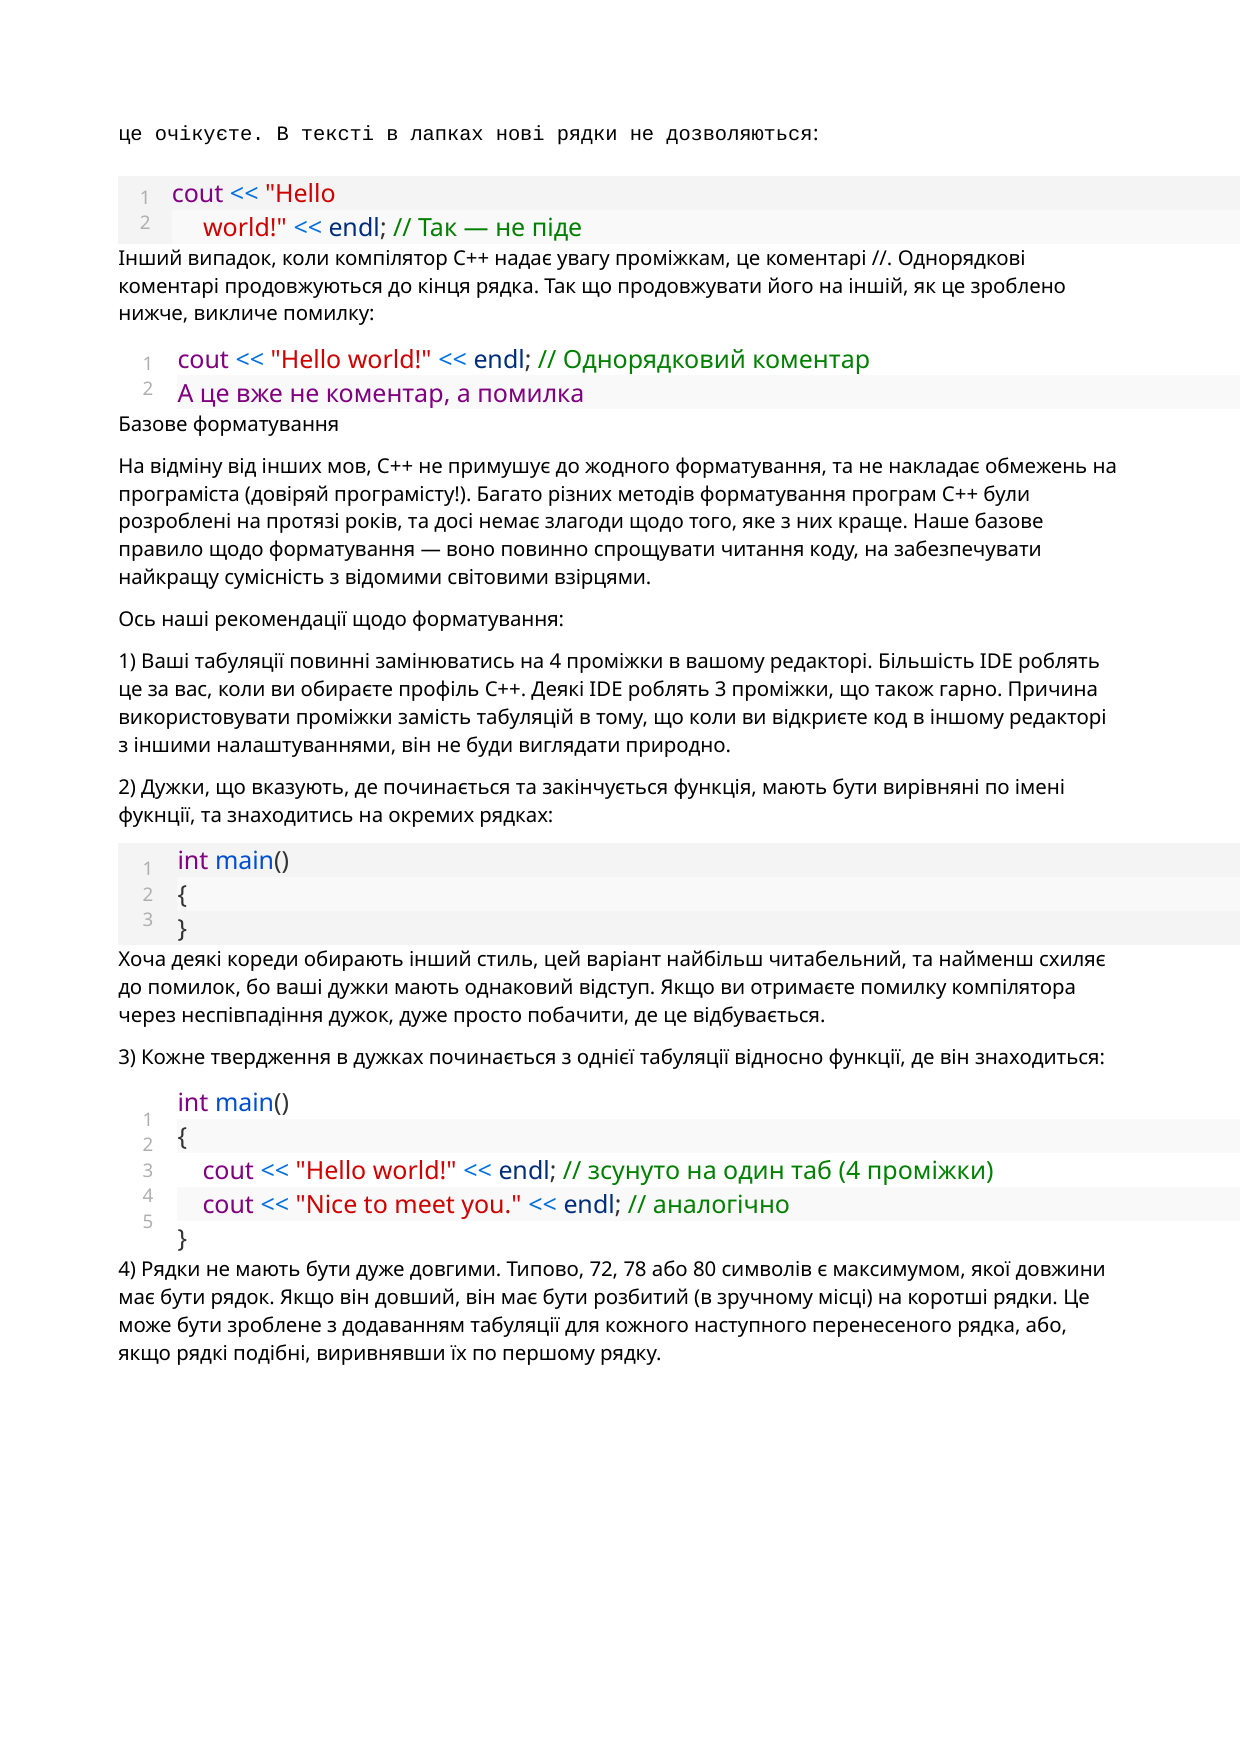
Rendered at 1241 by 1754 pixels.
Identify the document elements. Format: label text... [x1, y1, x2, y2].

table_header cout << "Hello world!" << endl; // Однорядковий коментар А це вже не коментар, а помилка [177, 341, 1240, 375]
text Інший випадок, коли компілятор C++ надає увагу проміжкам, це коментарі //. Однорядкові коментарі продовжуються до кінця рядка. Так що продовжувати його на іншій, як це зроблено нижче, викличе помилку: [118, 244, 1122, 327]
text Хоча деякі кореди обирають інший стиль, цей варіант найбільш читабельний, та найменш схиляє до помилок, бо ваші дужки мають однаковий відступ. Якщо ви отримаєте помилку компілятора через неспівпадіння дужок, дуже просто побачити, де це відбувається. [118, 945, 1122, 1028]
table_header int main() { } [177, 911, 1240, 945]
text 1) Ваші табуляції повинні замінюватись на 4 проміжки в вашому редакторі. Більшість IDE роблять це за вас, коли ви обираєте профіль C++. Деякі IDE роблять 3 проміжки, що також гарно. Причина використовувати проміжки замість табуляцій в тому, що коли ви відкриєте код в іншому редакторі з іншими налаштуваннями, він не буди виглядати природно. [118, 647, 1122, 758]
table_header 1 2 [118, 176, 172, 244]
table_header int main() { cout << "Hello world!" << endl; // зсунуто на один таб (4 проміжки) cout << "Nice to meet you." << endl; // аналогічно } [177, 1085, 1240, 1119]
text На відміну від інших мов, C++ не примушує до жодного форматування, та не накладає обмежень на програміста (довіряй програмісту!). Багато різних методів форматування програм C++ були розроблені на протязі років, та досі немає злагоди щодо того, яке з них краще. Наше базове правило щодо форматування — воно повинно спрощувати читання коду, на забезпечувати найкращу сумісність з відомими світовими взірцями. [118, 452, 1122, 590]
text це очікуєте. В тексті в лапках нові рядки не дозволяються: [118, 118, 1122, 146]
table_header 1 2 3 [118, 843, 177, 945]
text 2) Дужки, що вказують, де починається та закінчується функція, мають бути вирівняні по імені фукнції, та знаходитись на окремих рядках: [118, 773, 1122, 828]
text Ось наші рекомендації щодо форматування: [118, 605, 1122, 633]
text Базове форматування [118, 409, 1122, 437]
table_header int main() { } [177, 843, 1240, 877]
table_header int main() { cout << "Hello world!" << endl; // зсунуто на один таб (4 проміжки) cout << "Nice to meet you." << endl; // аналогічно } [177, 1221, 1240, 1255]
table_header 1 2 [118, 341, 177, 409]
table_header int main() { cout << "Hello world!" << endl; // зсунуто на один таб (4 проміжки) cout << "Nice to meet you." << endl; // аналогічно } [177, 1153, 1240, 1187]
text 3) Кожне твердження в дужках починається з однієї табуляції відносно функції, де він знаходиться: [118, 1042, 1122, 1070]
table_header 1 2 3 4 5 [118, 1085, 177, 1255]
text 4) Рядки не мають бути дуже довгими. Типово, 72, 78 або 80 символів є максимумом, якої довжини має бути рядок. Якщо він довший, він має бути розбитий (в зручному місці) на коротші рядки. Це може бути зроблене з додаванням табуляції для кожного наступного перенесеного рядка, або, якщо рядкі подібні, виривнявши їх по першому рядку. [118, 1255, 1122, 1366]
table_header cout << "Hello world!" << endl; // Так — не піде [172, 176, 1240, 210]
